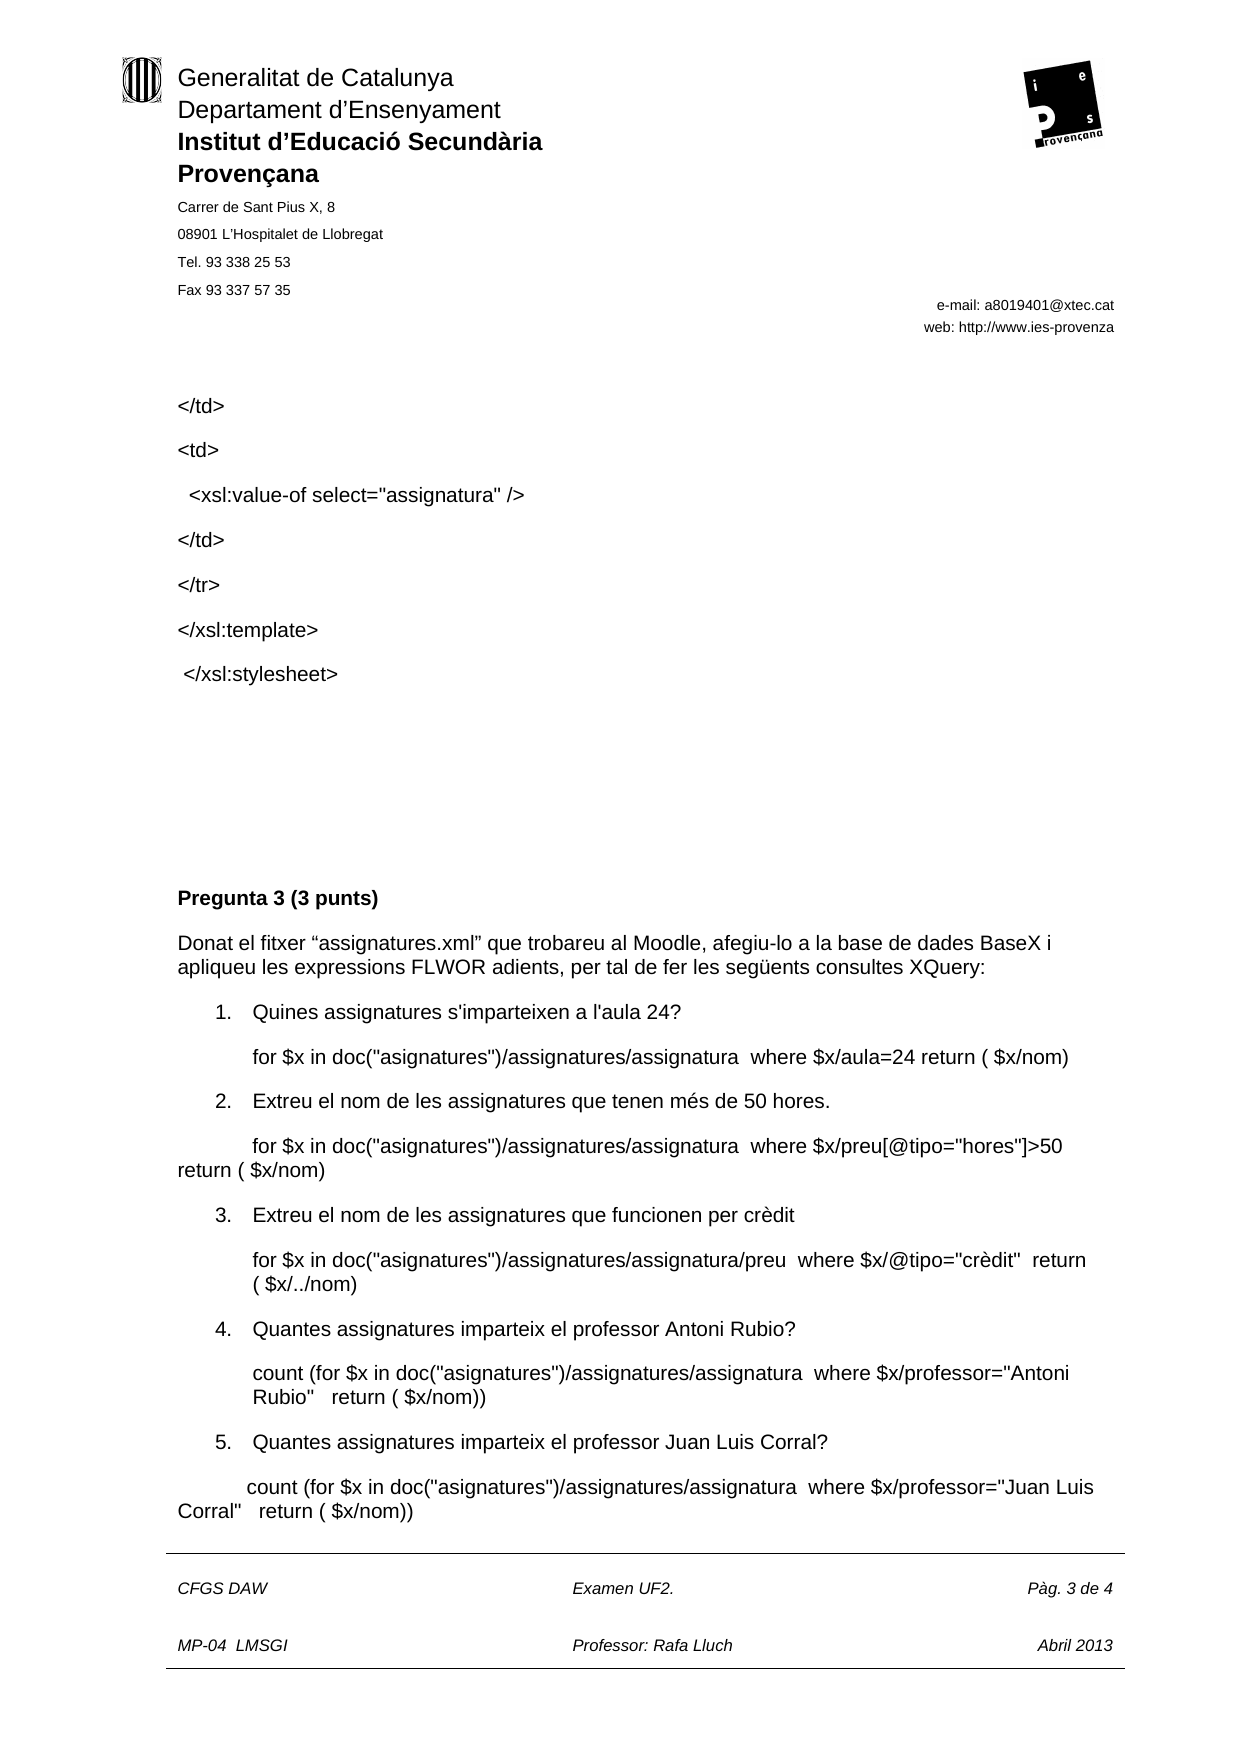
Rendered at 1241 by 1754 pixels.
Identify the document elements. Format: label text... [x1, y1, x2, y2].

text </xsl:template> [177, 617, 1122, 641]
list count (for $x in doc("asignatures")/assignatures/assignatura where $x/professor="Antoni Rubio" return ( $x/nom)) [215, 1361, 1122, 1409]
text Pregunta 3 (3 punts) [177, 886, 1122, 910]
list Quines assignatures s'imparteixen a l'aula 24? [215, 1000, 1122, 1024]
text </tr> [177, 573, 1122, 597]
text Donat el fitxer “assignatures.xml” que trobareu al Moodle, afegiu-lo a la base de dades BaseX i apliqueu les expressions FLWOR adients, per tal de fer les següents consultes XQuery: [177, 931, 1122, 979]
text count (for $x in doc("asignatures")/assignatures/assignatura where $x/professor="Juan Luis Corral" return ( $x/nom)) [177, 1475, 1122, 1523]
text for $x in doc("asignatures")/assignatures/assignatura where $x/preu[@tipo="hores"]>50 return ( $x/nom) [177, 1134, 1122, 1182]
list Quantes assignatures imparteix el professor Antoni Rubio? [215, 1316, 1122, 1340]
picture [122, 57, 162, 103]
picture [1022, 58, 1105, 149]
text </xsl:stylesheet> [177, 662, 1122, 686]
list Extreu el nom de les assignatures que tenen més de 50 hores. [215, 1089, 1122, 1113]
list Quantes assignatures imparteix el professor Juan Luis Corral? [215, 1430, 1122, 1454]
text </td> [177, 528, 1122, 552]
list for $x in doc("asignatures")/assignatures/assignatura/preu where $x/@tipo="crèdit" return ( $x/../nom) [215, 1248, 1122, 1296]
text </td> [177, 393, 1122, 417]
text <xsl:value-of select="assignatura" /> [177, 483, 1122, 507]
text <td> [177, 438, 1122, 462]
list Extreu el nom de les assignatures que funcionen per crèdit [215, 1203, 1122, 1227]
list for $x in doc("asignatures")/assignatures/assignatura where $x/aula=24 return ( $x/nom) [215, 1044, 1122, 1068]
